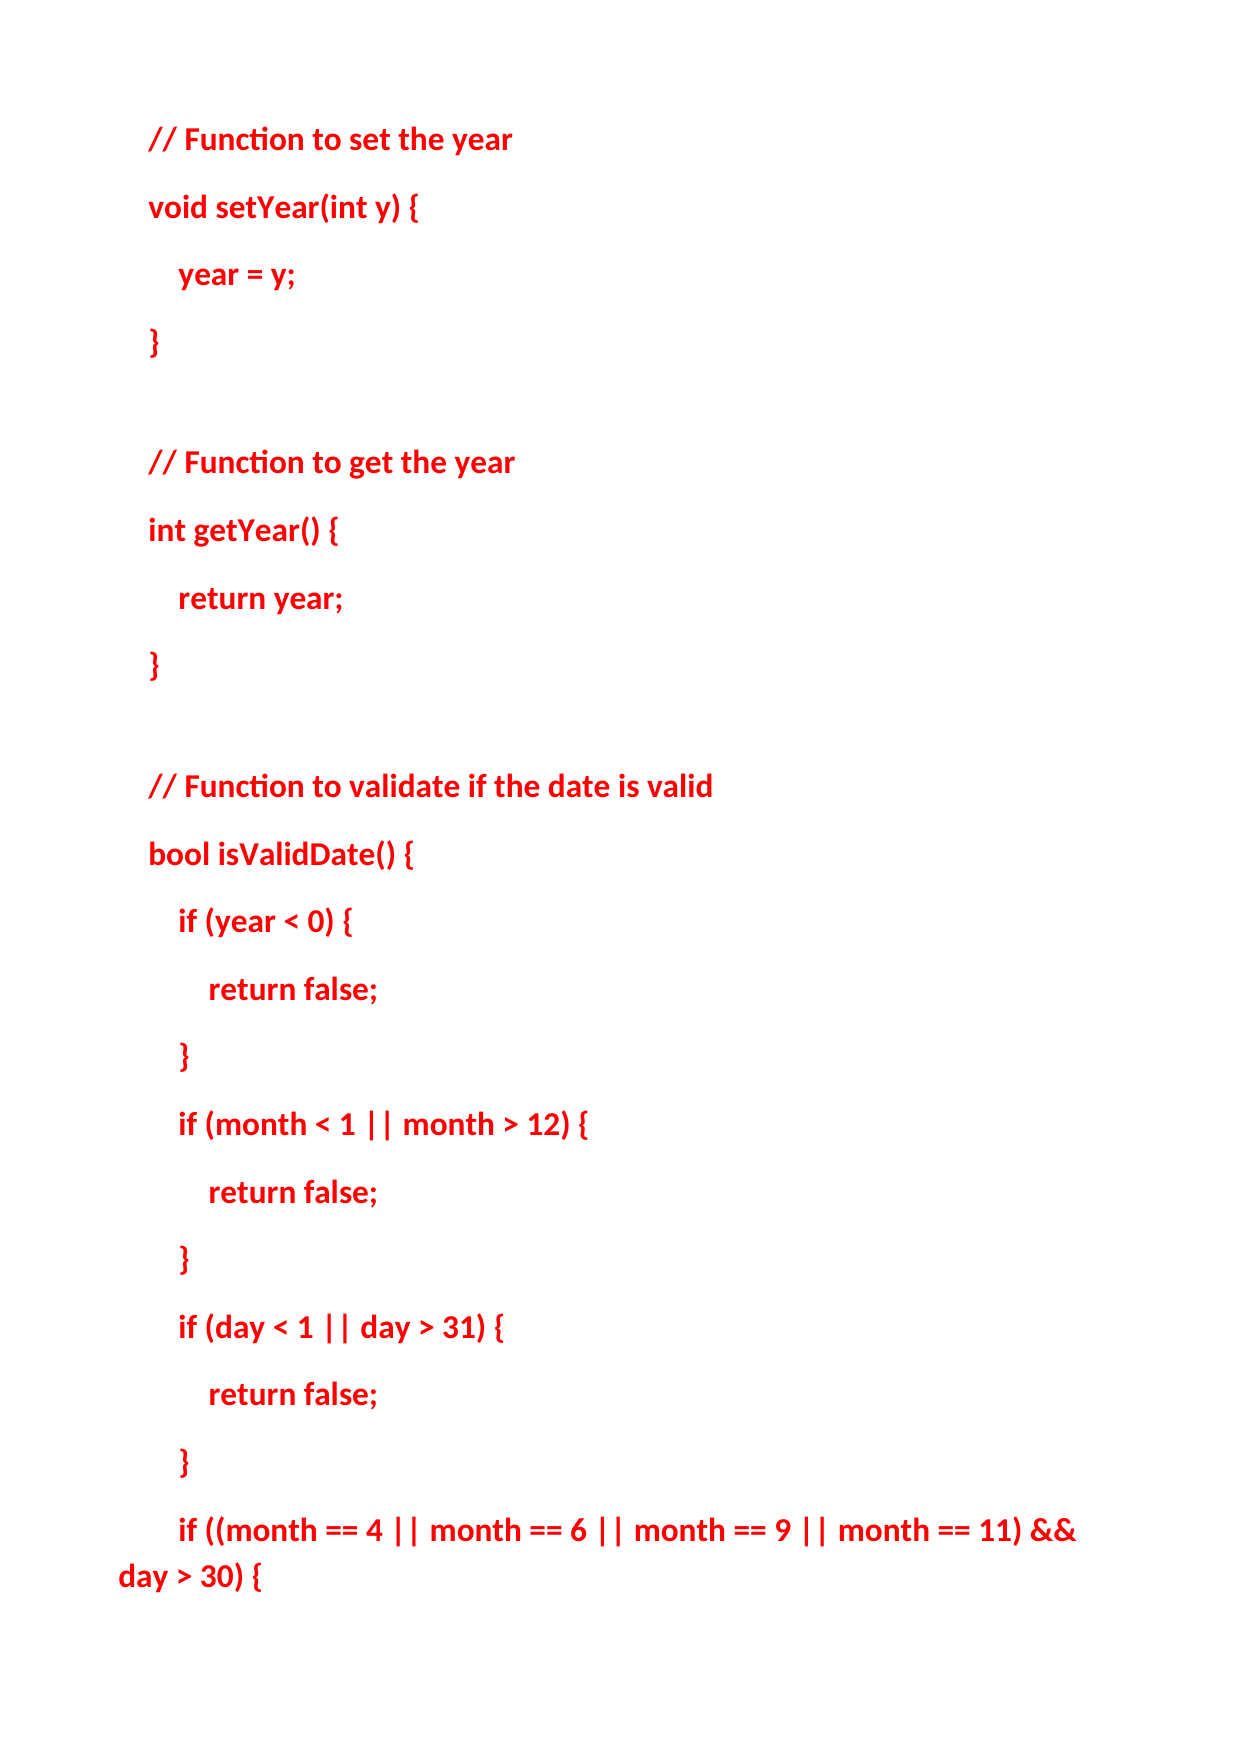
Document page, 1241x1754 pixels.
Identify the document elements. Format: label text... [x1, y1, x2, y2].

text return false; [118, 1373, 1122, 1414]
text return false; [118, 968, 1122, 1008]
text void setYear(int y) { [118, 186, 1122, 226]
text } [118, 321, 1122, 362]
text // Function to validate if the date is valid [118, 765, 1122, 806]
text if (year < 0) { [118, 900, 1122, 941]
text int getYear() { [118, 509, 1122, 550]
text } [118, 1238, 1122, 1279]
text if (month < 1 || month > 12) { [118, 1103, 1122, 1144]
text } [118, 1441, 1122, 1482]
text if ((month == 4 || month == 6 || month == 9 || month == 11) && day > 30) { [118, 1509, 1122, 1596]
text bool isValidDate() { [118, 833, 1122, 873]
text // Function to get the year [118, 442, 1122, 482]
text if (day < 1 || day > 31) { [118, 1306, 1122, 1347]
text } [118, 1035, 1122, 1076]
text year = y; [118, 253, 1122, 294]
text } [118, 644, 1122, 685]
text // Function to set the year [118, 118, 1122, 159]
text return false; [118, 1171, 1122, 1211]
text return year; [118, 577, 1122, 617]
